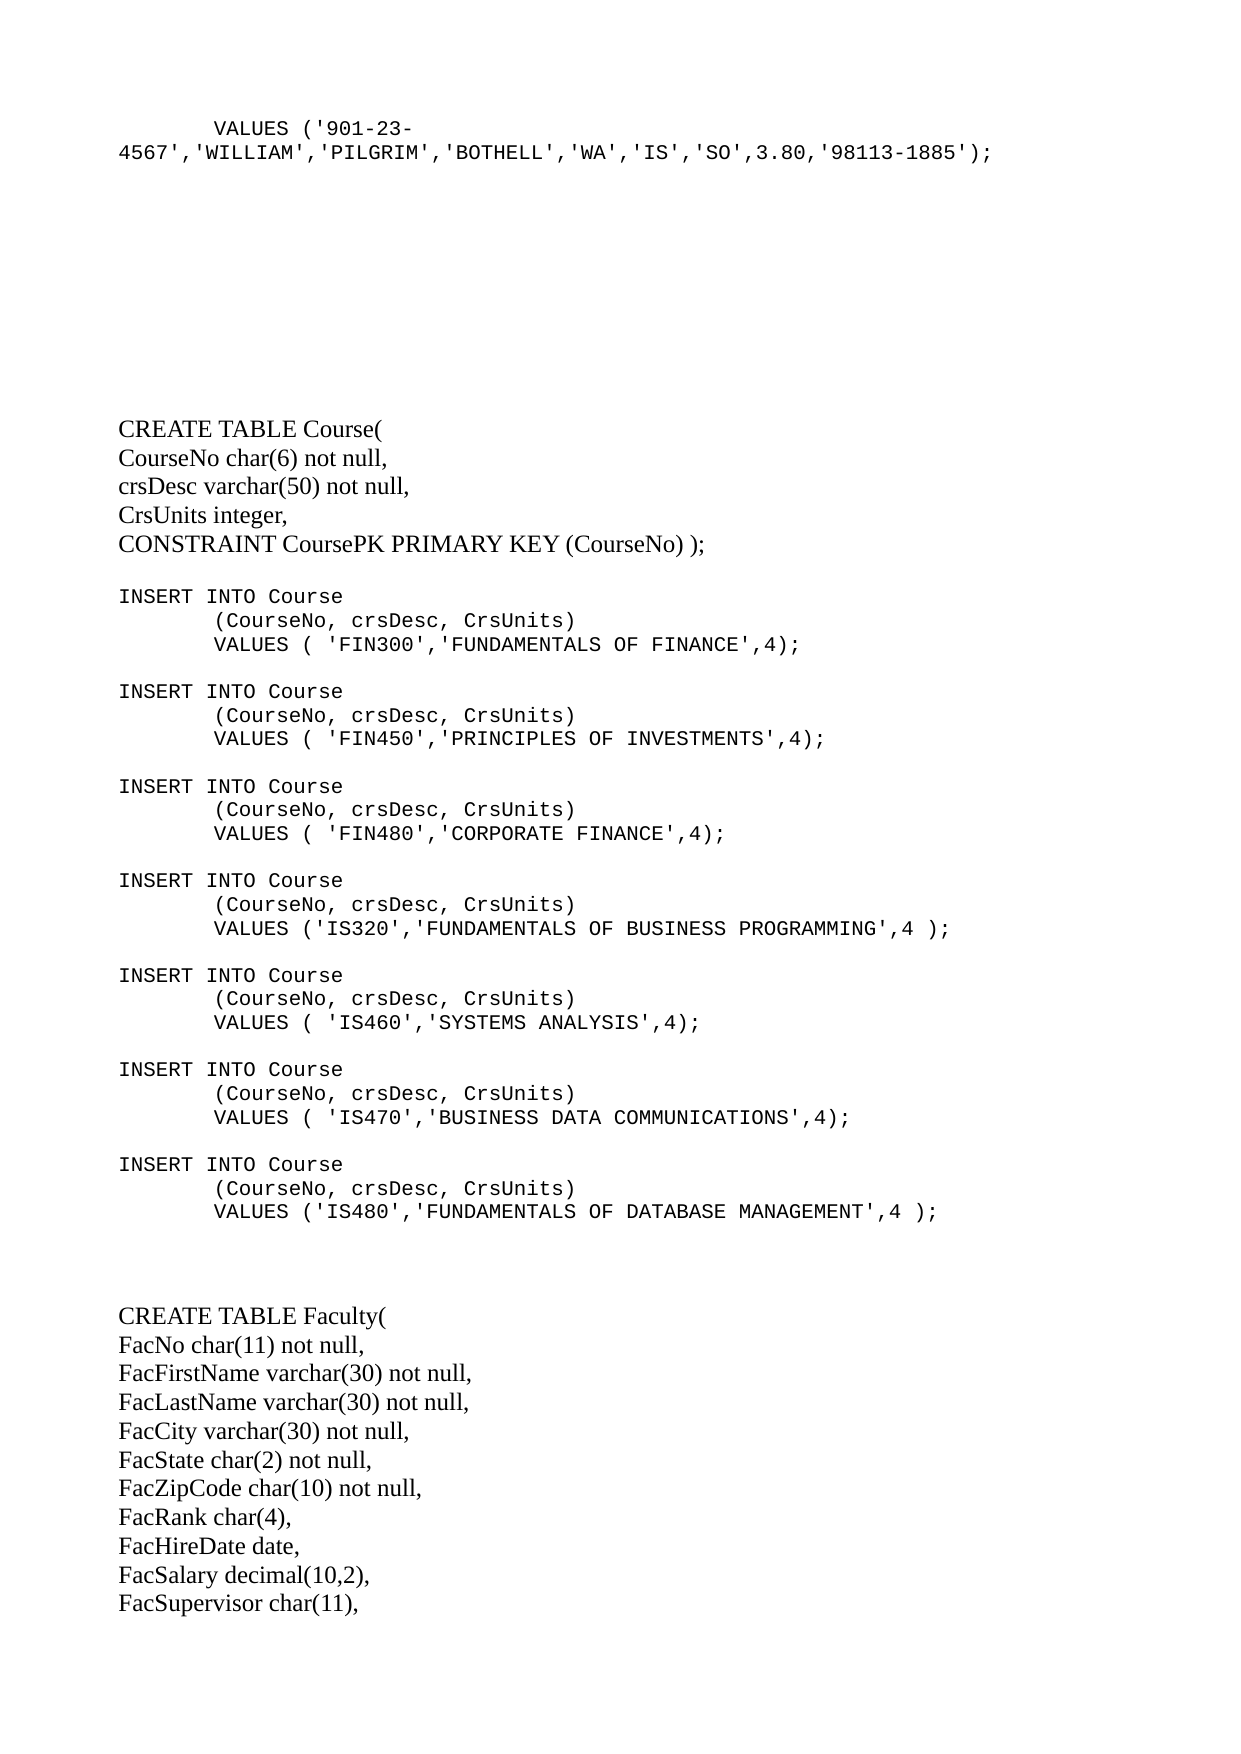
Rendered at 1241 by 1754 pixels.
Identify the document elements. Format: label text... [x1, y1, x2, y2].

text INSERT INTO Course [118, 586, 1122, 610]
text FacLastName varchar(30) not null, [118, 1387, 1122, 1416]
text (CourseNo, crsDesc, CrsUnits) [118, 1178, 1122, 1201]
text INSERT INTO Course [118, 965, 1122, 988]
text VALUES ('IS320','FUNDAMENTALS OF BUSINESS PROGRAMMING',4 ); [118, 917, 1122, 941]
text VALUES ( 'FIN480','CORPORATE FINANCE',4); [118, 823, 1122, 847]
text FacSalary decimal(10,2), [118, 1560, 1122, 1588]
text FacFirstName varchar(30) not null, [118, 1358, 1122, 1387]
text CrsUnits integer, [118, 500, 1122, 529]
text (CourseNo, crsDesc, CrsUnits) [118, 799, 1122, 823]
text FacSupervisor char(11), [118, 1588, 1122, 1617]
text VALUES ( 'FIN450','PRINCIPLES OF INVESTMENTS',4); [118, 728, 1122, 752]
text FacNo char(11) not null, [118, 1330, 1122, 1358]
text VALUES ( 'FIN300','FUNDAMENTALS OF FINANCE',4); [118, 634, 1122, 657]
text FacState char(2) not null, [118, 1445, 1122, 1473]
text FacZipCode char(10) not null, [118, 1473, 1122, 1502]
text INSERT INTO Course [118, 1059, 1122, 1083]
text CourseNo char(6) not null, [118, 443, 1122, 471]
text (CourseNo, crsDesc, CrsUnits) [118, 1083, 1122, 1107]
text VALUES ('IS480','FUNDAMENTALS OF DATABASE MANAGEMENT',4 ); [118, 1201, 1122, 1225]
text crsDesc varchar(50) not null, [118, 471, 1122, 500]
text CREATE TABLE Faculty( [118, 1301, 1122, 1330]
text INSERT INTO Course [118, 870, 1122, 894]
text VALUES ( 'IS460','SYSTEMS ANALYSIS',4); [118, 1012, 1122, 1036]
text FacRank char(4), [118, 1502, 1122, 1531]
text VALUES ( 'IS470','BUSINESS DATA COMMUNICATIONS',4); [118, 1107, 1122, 1130]
text (CourseNo, crsDesc, CrsUnits) [118, 894, 1122, 917]
text CONSTRAINT CoursePK PRIMARY KEY (CourseNo) ); [118, 529, 1122, 558]
text INSERT INTO Course [118, 1154, 1122, 1178]
text CREATE TABLE Course( [118, 414, 1122, 443]
text (CourseNo, crsDesc, CrsUnits) [118, 705, 1122, 728]
text (CourseNo, crsDesc, CrsUnits) [118, 988, 1122, 1012]
text INSERT INTO Course [118, 776, 1122, 799]
text VALUES ('901-23-4567','WILLIAM','PILGRIM','BOTHELL','WA','IS','SO',3.80,'98113-1885'); [118, 118, 1122, 165]
text INSERT INTO Course [118, 681, 1122, 705]
text FacCity varchar(30) not null, [118, 1416, 1122, 1445]
text FacHireDate date, [118, 1531, 1122, 1560]
text (CourseNo, crsDesc, CrsUnits) [118, 610, 1122, 634]
